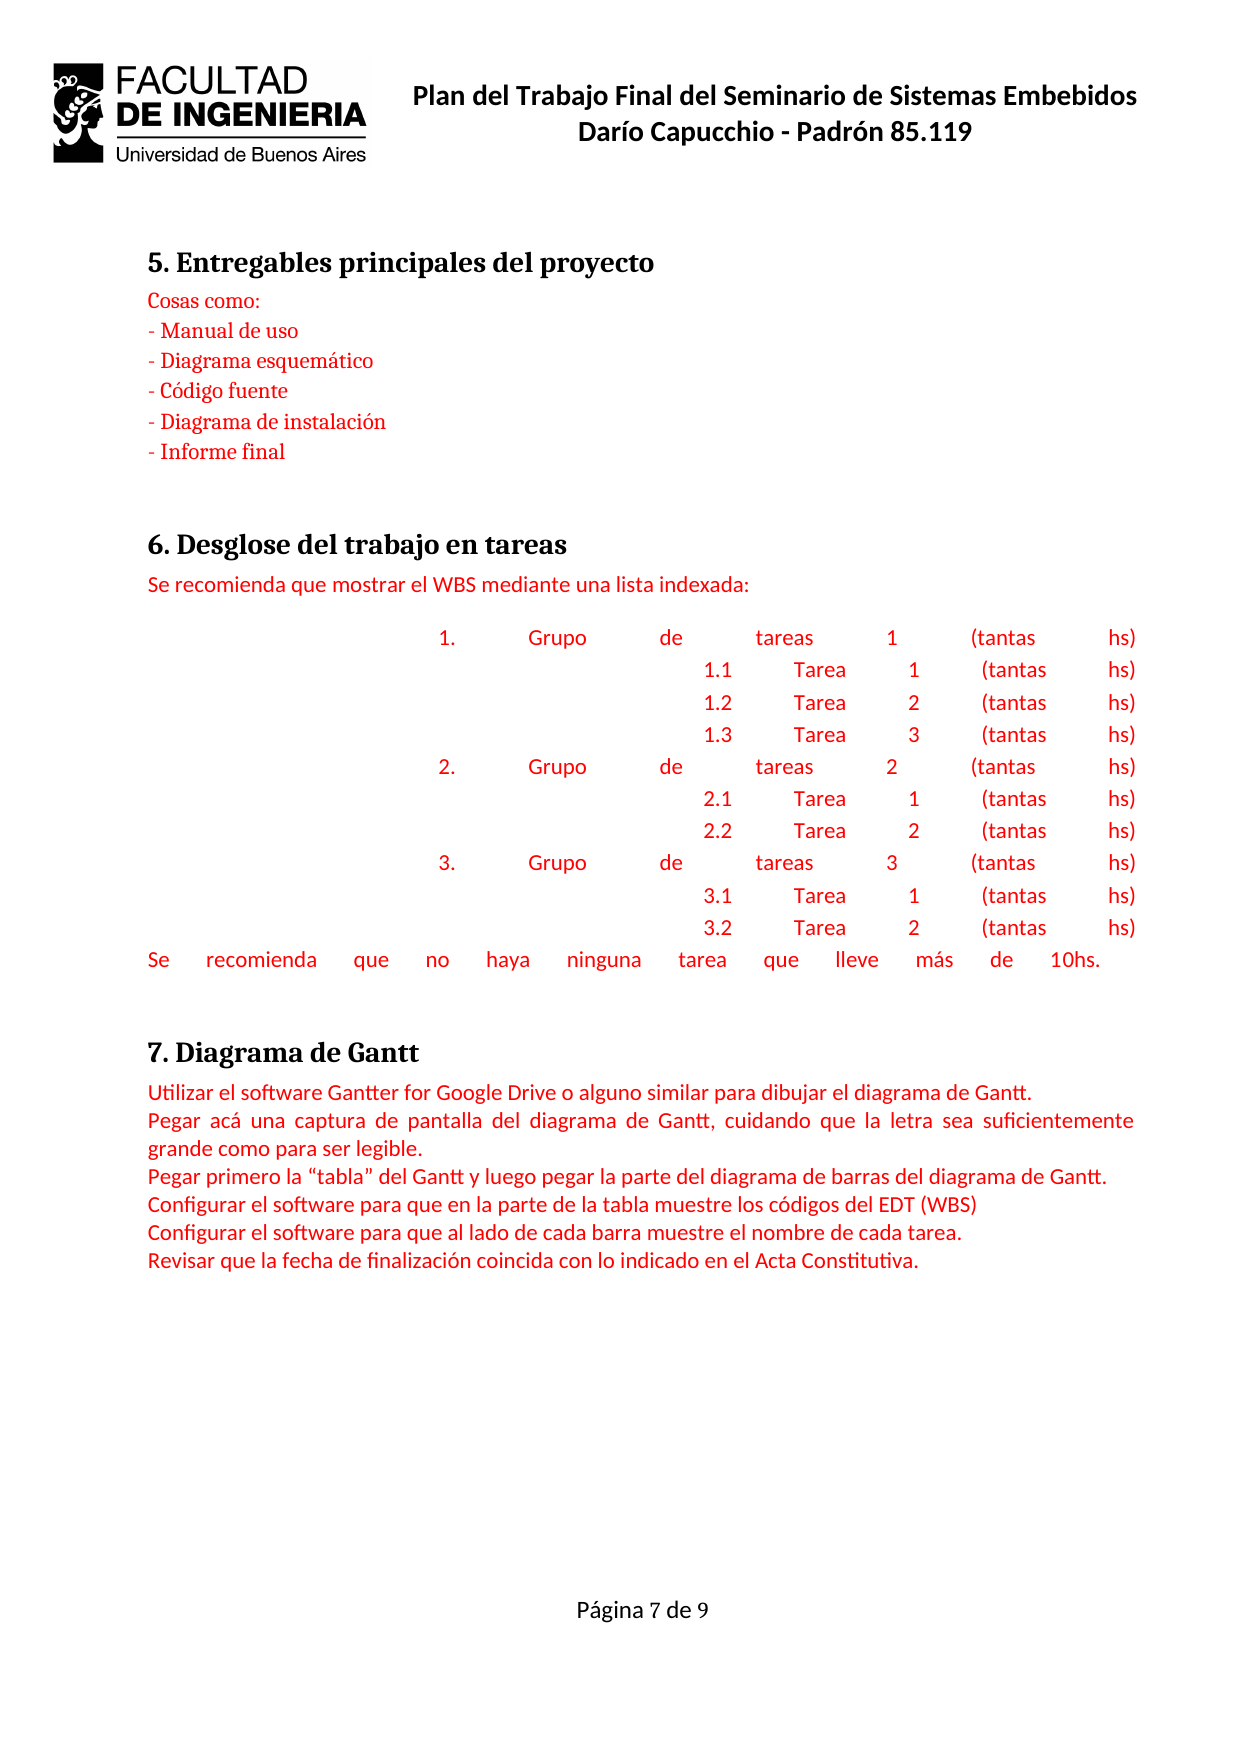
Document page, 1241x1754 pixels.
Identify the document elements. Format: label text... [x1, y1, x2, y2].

text Pegar acá una captura de pantalla del diagrama de Gantt, cuidando que la letra sea suficientemente grande como para ser legible. [148, 1106, 1137, 1162]
picture [48, 58, 372, 167]
subtitle 6. Desglose del trabajo en tareas [148, 528, 1137, 562]
text 1. Grupo de tareas 1 (tantas hs) 1.1 Tarea 1 (tantas hs) 1.2 Tarea 2 (tantas hs) 1.3 Tarea 3 (tantas hs) 2. Grupo de tareas 2 (tantas hs) 2.1 Tarea 1 (tantas hs) 2.2 Tarea 2 (tantas hs) 3. Grupo de tareas 3 (tantas hs) 3.1 Tarea 1 (tantas hs) 3.2 Tarea 2 (tantas hs) Se recomienda que no haya ninguna tarea que lleve más de 10hs. [148, 623, 1137, 1003]
text Se recomienda que mostrar el WBS mediante una lista indexada: [148, 570, 1137, 598]
text Configurar el software para que en la parte de la tabla muestre los códigos del EDT (WBS) [148, 1190, 1137, 1218]
subtitle 5. Entregables principales del proyecto [148, 246, 1137, 279]
text Configurar el software para que al lado de cada barra muestre el nombre de cada tarea. [148, 1218, 1137, 1246]
text Pegar primero la “tabla” del Gantt y luego pegar la parte del diagrama de barras del diagrama de Gantt. [148, 1162, 1137, 1190]
text Cosas como: - Manual de uso - Diagrama esquemático - Código fuente - Diagrama de instalación - Informe final [148, 288, 1137, 495]
text Revisar que la fecha de finalización coincida con lo indicado en el Acta Constitutiva. [148, 1246, 1137, 1274]
text Utilizar el software Gantter for Google Drive o alguno similar para dibujar el diagrama de Gantt. [148, 1078, 1137, 1106]
subtitle 7. Diagrama de Gantt [148, 1036, 1137, 1070]
